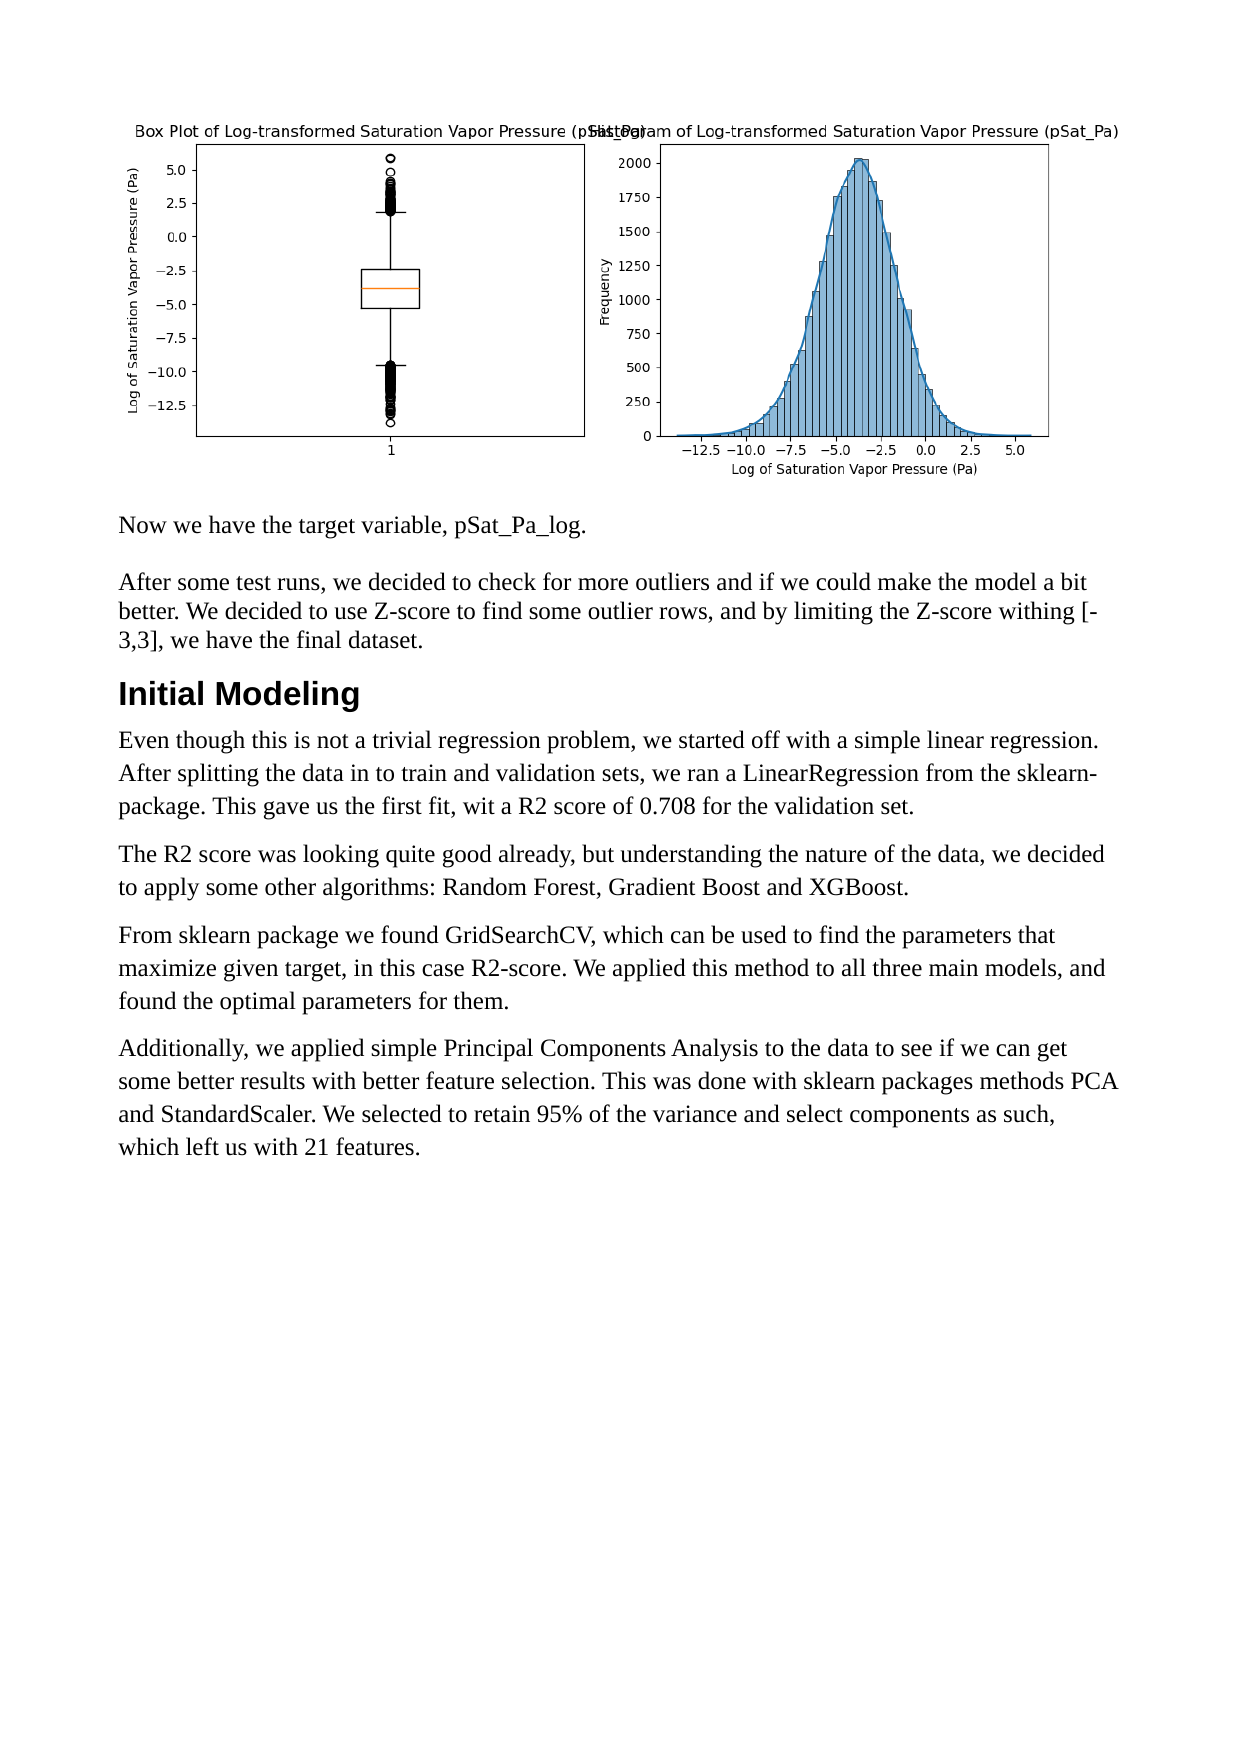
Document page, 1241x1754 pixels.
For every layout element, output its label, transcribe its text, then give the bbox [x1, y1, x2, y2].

text After some test runs, we decided to check for more outliers and if we could make the model a bit better. We decided to use Z-score to find some outlier rows, and by limiting the Z-score withing [-3,3], we have the final dataset. [118, 567, 1122, 654]
subtitle Initial Modeling [118, 674, 1122, 713]
picture [118, 118, 1123, 482]
text Even though this is not a trivial regression problem, we started off with a simple linear regression. After splitting the data in to train and validation sets, we ran a LinearRegression from the sklearn-package. This gave us the first fit, wit a R2 score of 0.708 for the validation set. [118, 725, 1122, 820]
text The R2 score was looking quite good already, but understanding the nature of the data, we decided to apply some other algorithms: Random Forest, Gradient Boost and XGBoost. [118, 839, 1122, 901]
text Now we have the target variable, pSat_Pa_log. [118, 510, 1122, 539]
text Additionally, we applied simple Principal Components Analysis to the data to see if we can get some better results with better feature selection. This was done with sklearn packages methods PCA and StandardScaler. We selected to retain 95% of the variance and select components as such, which left us with 21 features. [118, 1033, 1122, 1161]
text From sklearn package we found GridSearchCV, which can be used to find the parameters that maximize given target, in this case R2-score. We applied this method to all three main models, and found the optimal parameters for them. [118, 920, 1122, 1014]
